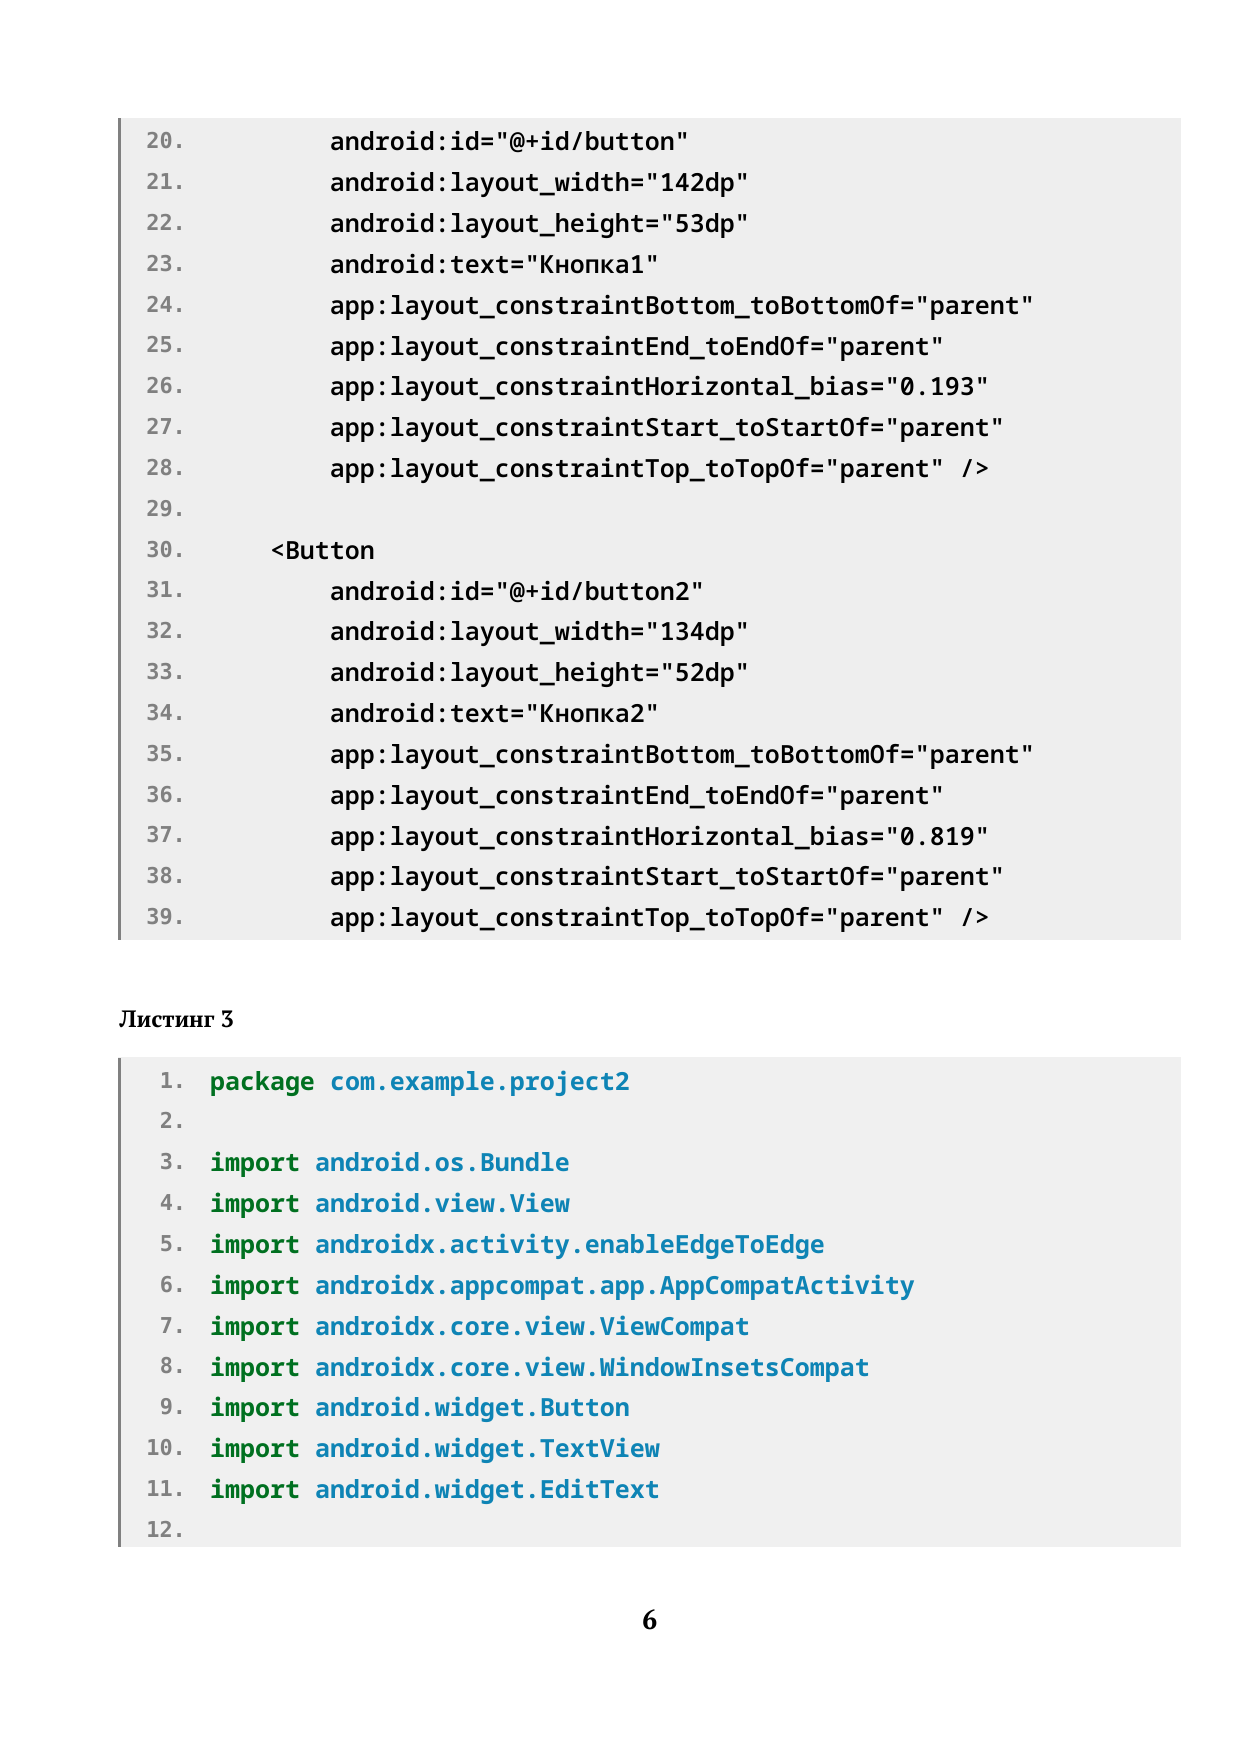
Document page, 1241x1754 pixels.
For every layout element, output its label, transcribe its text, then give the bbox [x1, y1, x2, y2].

list android:layout_height="53dp" [121, 200, 1181, 240]
list android:layout_width="142dp" [121, 159, 1181, 199]
list import android.os.Bundle [121, 1139, 1181, 1179]
list android:text="Кнопка1" [121, 241, 1181, 281]
list android:layout_width="134dp" [121, 608, 1181, 648]
list android:id="@+id/button" [121, 118, 1181, 158]
list app:layout_constraintStart_toStartOf="parent" [121, 853, 1181, 893]
list app:layout_constraintStart_toStartOf="parent" [121, 404, 1181, 444]
list import android.widget.Button [121, 1384, 1181, 1424]
list app:layout_constraintHorizontal_bias="0.819" [121, 812, 1181, 852]
list app:layout_constraintTop_toTopOf="parent" /> [121, 894, 1181, 940]
list package com.example.project2 [118, 1057, 1181, 1097]
list import android.view.View [121, 1180, 1181, 1220]
list import androidx.core.view.WindowInsetsCompat [121, 1343, 1181, 1383]
list import android.widget.EditText [121, 1466, 1181, 1506]
list import androidx.core.view.ViewCompat [121, 1302, 1181, 1342]
list app:layout_constraintEnd_toEndOf="parent" [121, 771, 1181, 811]
list import androidx.appcompat.app.AppCompatActivity [121, 1262, 1181, 1302]
list app:layout_constraintBottom_toBottomOf="parent" [121, 731, 1181, 771]
list app:layout_constraintTop_toTopOf="parent" /> [121, 445, 1181, 485]
list import androidx.activity.enableEdgeToEdge [121, 1221, 1181, 1261]
list app:layout_constraintHorizontal_bias="0.193" [121, 363, 1181, 403]
list android:layout_height="52dp" [121, 649, 1181, 689]
list app:layout_constraintBottom_toBottomOf="parent" [121, 281, 1181, 321]
list import android.widget.TextView [121, 1425, 1181, 1465]
list app:layout_constraintEnd_toEndOf="parent" [121, 322, 1181, 362]
list android:text="Кнопка2" [121, 690, 1181, 730]
list <Button [121, 526, 1181, 566]
list android:id="@+id/button2" [121, 567, 1181, 607]
text Листинг 3 [118, 1004, 1181, 1033]
